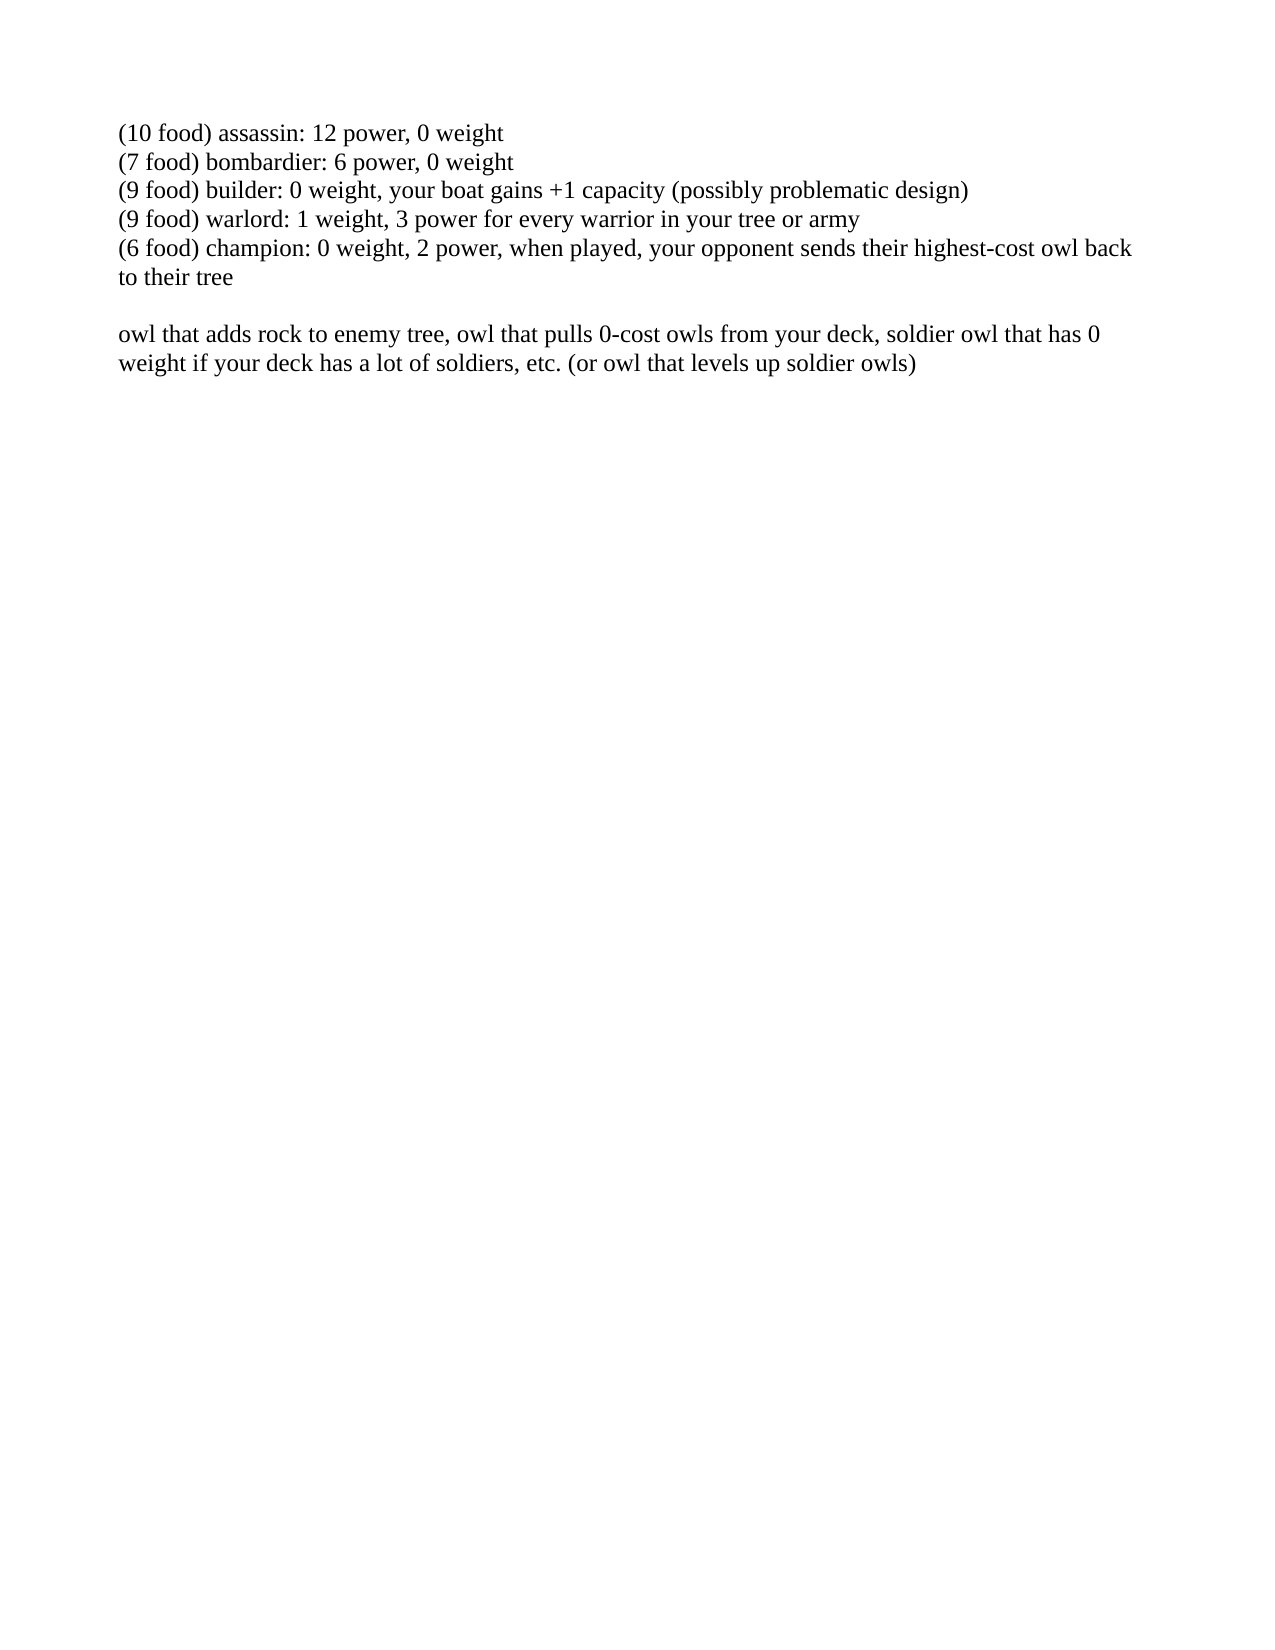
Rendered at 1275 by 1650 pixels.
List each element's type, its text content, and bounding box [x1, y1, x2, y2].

text owl that adds rock to enemy tree, owl that pulls 0-cost owls from your deck, soldier owl that has 0 weight if your deck has a lot of soldiers, etc. (or owl that levels up soldier owls) [118, 319, 1157, 377]
text (6 food) champion: 0 weight, 2 power, when played, your opponent sends their highest-cost owl back to their tree [118, 233, 1157, 291]
text (9 food) warlord: 1 weight, 3 power for every warrior in your tree or army [118, 204, 1157, 233]
text (7 food) bombardier: 6 power, 0 weight [118, 147, 1157, 176]
text (9 food) builder: 0 weight, your boat gains +1 capacity (possibly problematic design) [118, 176, 1157, 204]
text (10 food) assassin: 12 power, 0 weight [118, 118, 1157, 147]
